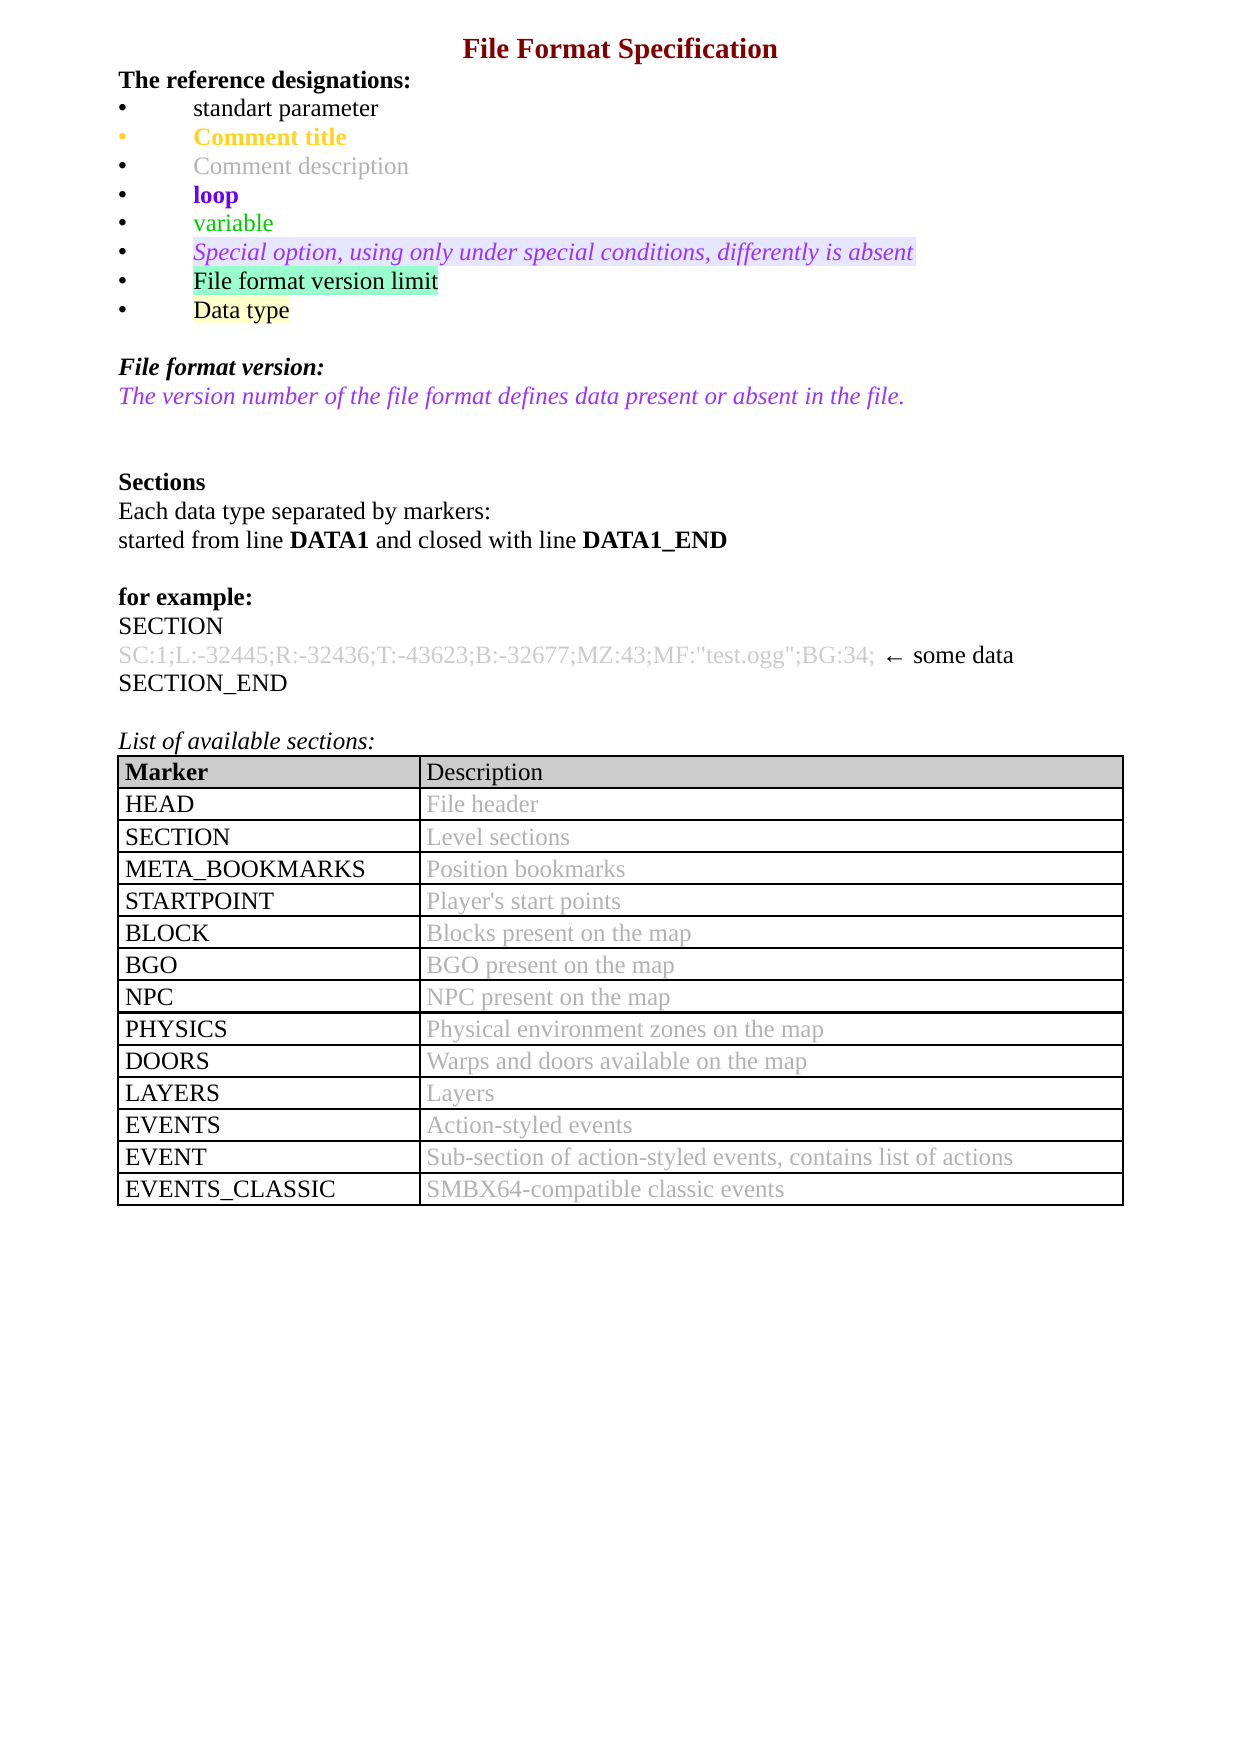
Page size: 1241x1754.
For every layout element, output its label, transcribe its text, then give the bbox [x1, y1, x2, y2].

table_cell Position bookmarks [421, 853, 1122, 883]
text The version number of the file format defines data present or absent in the file. [118, 381, 1122, 410]
table_cell Layers [421, 1078, 1122, 1108]
table_cell Warps and doors available on the map [421, 1046, 1122, 1076]
table_cell NPC present on the map [421, 981, 1122, 1011]
table_cell HEAD [119, 789, 419, 819]
list File format version limit [118, 266, 1122, 295]
table_header Description [421, 757, 1122, 787]
list Special option, using only under special conditions, differently is absent [118, 237, 1122, 266]
table_cell PHYSICS [119, 1014, 419, 1043]
table_cell META_BOOKMARKS [119, 853, 419, 883]
text SECTION SC:1;L:-32445;R:-32436;T:-43623;B:-32677;MZ:43;MF:"test.ogg";BG:34; ← some data SECTION_END [118, 611, 1122, 697]
table_cell EVENTS [119, 1110, 419, 1140]
text The reference designations: [118, 65, 1122, 93]
table_header Marker [119, 757, 419, 787]
table_cell Sub-section of action-styled events, contains list of actions [421, 1142, 1122, 1172]
list Comment title [118, 122, 1122, 151]
table_cell Level sections [421, 821, 1122, 851]
list standart parameter [118, 93, 1122, 122]
table_cell BGO [119, 949, 419, 979]
table_cell BLOCK [119, 917, 419, 947]
table_cell NPC [119, 981, 419, 1011]
table_cell SECTION [119, 821, 419, 851]
table_cell Action-styled events [421, 1110, 1122, 1140]
list Comment description [118, 151, 1122, 180]
text File Format Specification [118, 31, 1122, 65]
list Data type [289, 295, 1122, 323]
text File format version: [118, 352, 1122, 381]
table_cell DOORS [119, 1046, 419, 1076]
text for example: [118, 582, 1122, 611]
table_cell STARTPOINT [119, 885, 419, 915]
table_cell SMBX64-compatible classic events [421, 1174, 1122, 1204]
text Each data type separated by markers: [118, 496, 1122, 525]
text started from line DATA1 and closed with line DATA1_END [118, 525, 1122, 553]
table_cell Blocks present on the map [421, 917, 1122, 947]
table_cell Player's start points [421, 885, 1122, 915]
table_cell LAYERS [119, 1078, 419, 1108]
table_cell EVENTS_CLASSIC [119, 1174, 419, 1204]
list loop [118, 180, 1122, 208]
list Data type [118, 295, 193, 323]
table_cell File header [421, 789, 1122, 819]
text List of available sections: [118, 726, 1122, 755]
text Sections [118, 467, 1122, 496]
table_cell Physical environment zones on the map [421, 1014, 1122, 1043]
table_cell BGO present on the map [421, 949, 1122, 979]
list variable [118, 208, 1122, 237]
table_cell EVENT [119, 1142, 419, 1172]
